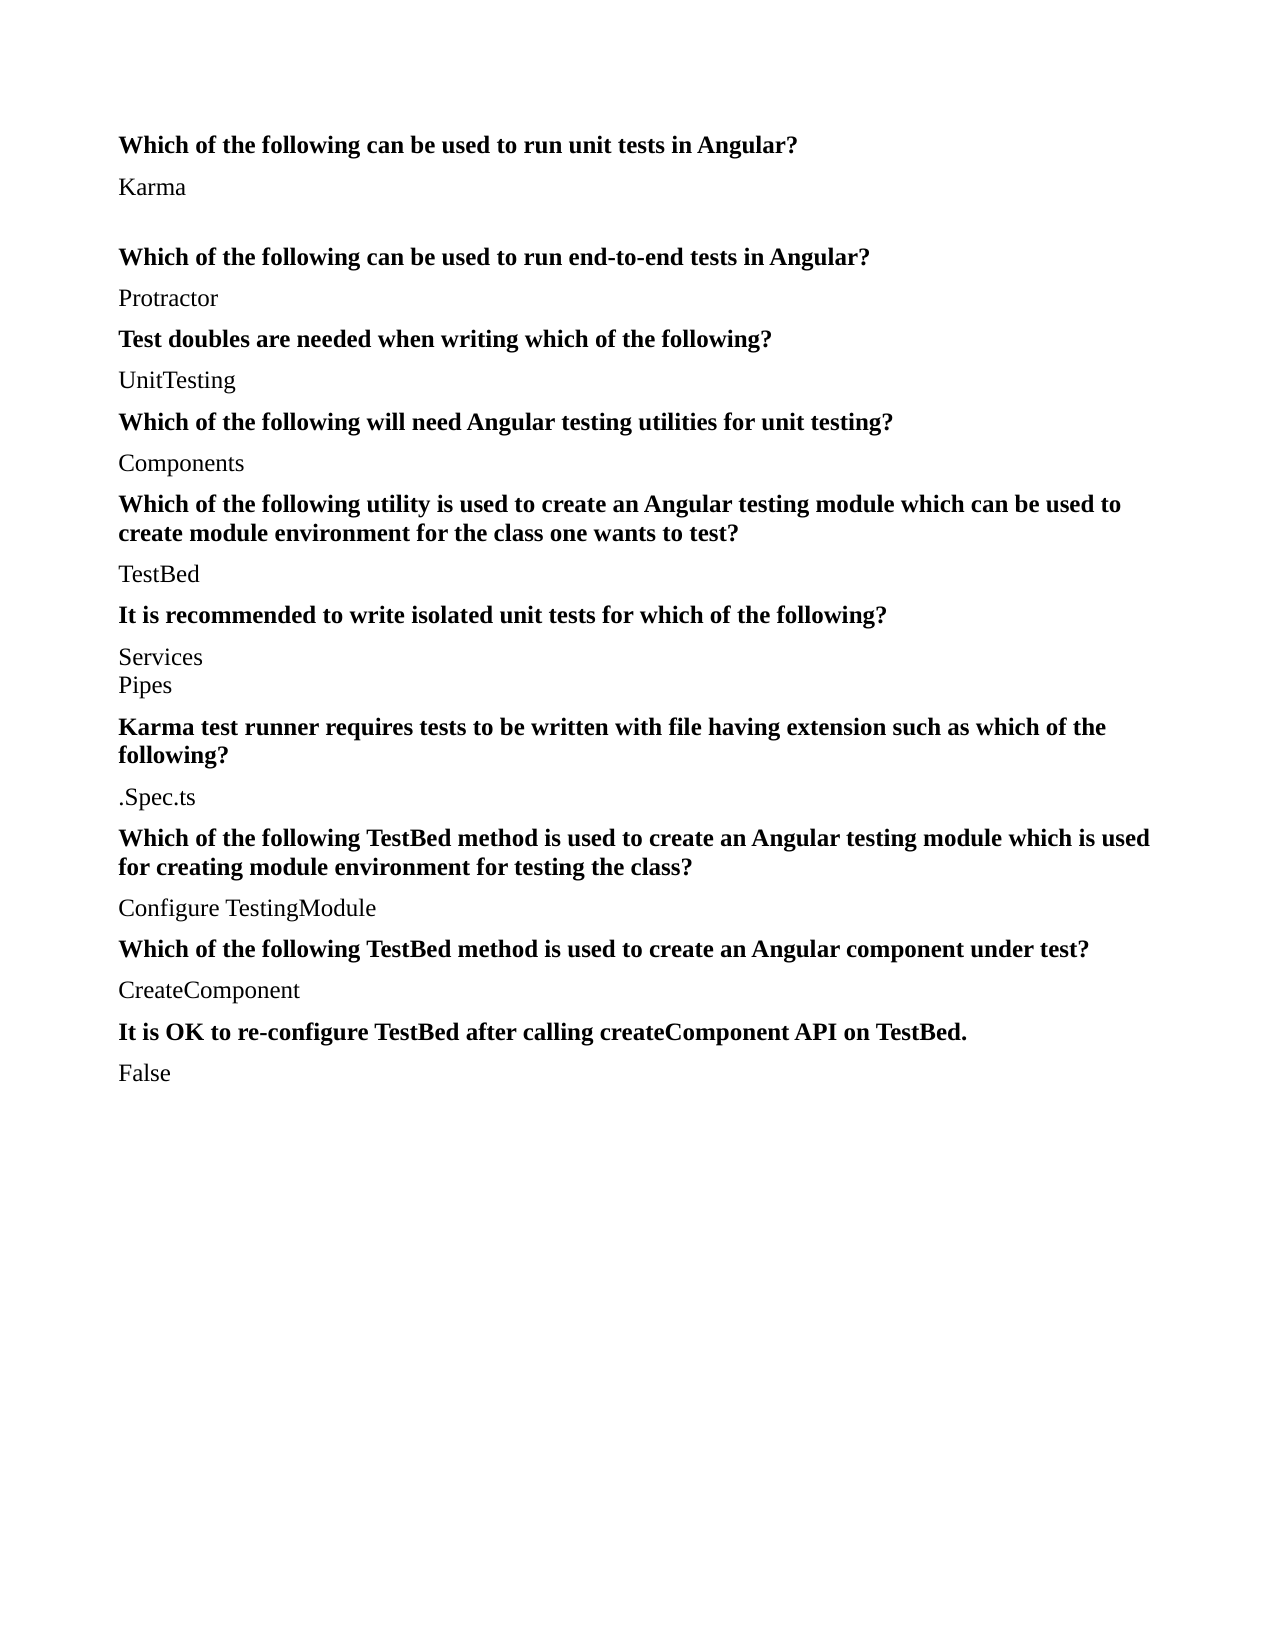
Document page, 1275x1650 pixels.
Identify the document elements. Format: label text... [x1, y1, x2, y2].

text False [118, 1058, 1157, 1087]
subtitle Which of the following can be used to run end-to-end tests in Angular? [118, 242, 1157, 271]
subtitle Which of the following TestBed method is used to create an Angular component under test? [118, 934, 1157, 963]
text Services [118, 642, 1157, 671]
subtitle Karma test runner requires tests to be written with file having extension such as which of the following? [118, 712, 1157, 769]
subtitle Which of the following can be used to run unit tests in Angular? [118, 131, 1157, 159]
subtitle It is recommended to write isolated unit tests for which of the following? [118, 601, 1157, 629]
subtitle Test doubles are needed when writing which of the following? [118, 324, 1157, 353]
subtitle It is OK to re-configure TestBed after calling createComponent API on TestBed. [118, 1017, 1157, 1046]
text CreateComponent [118, 976, 1157, 1004]
text TestBed [118, 559, 1157, 588]
text Components [118, 448, 1157, 477]
text Protractor [118, 283, 1157, 312]
subtitle Which of the following will need Angular testing utilities for unit testing? [118, 407, 1157, 436]
text Pipes [118, 671, 1157, 699]
text .Spec.ts [118, 782, 1157, 811]
text Karma [118, 172, 1157, 201]
subtitle Which of the following utility is used to create an Angular testing module which can be used to create module environment for the class one wants to test? [118, 489, 1157, 547]
text Configure TestingModule [118, 893, 1157, 922]
subtitle Which of the following TestBed method is used to create an Angular testing module which is used for creating module environment for testing the class? [118, 823, 1157, 881]
text UnitTesting [118, 366, 1157, 394]
